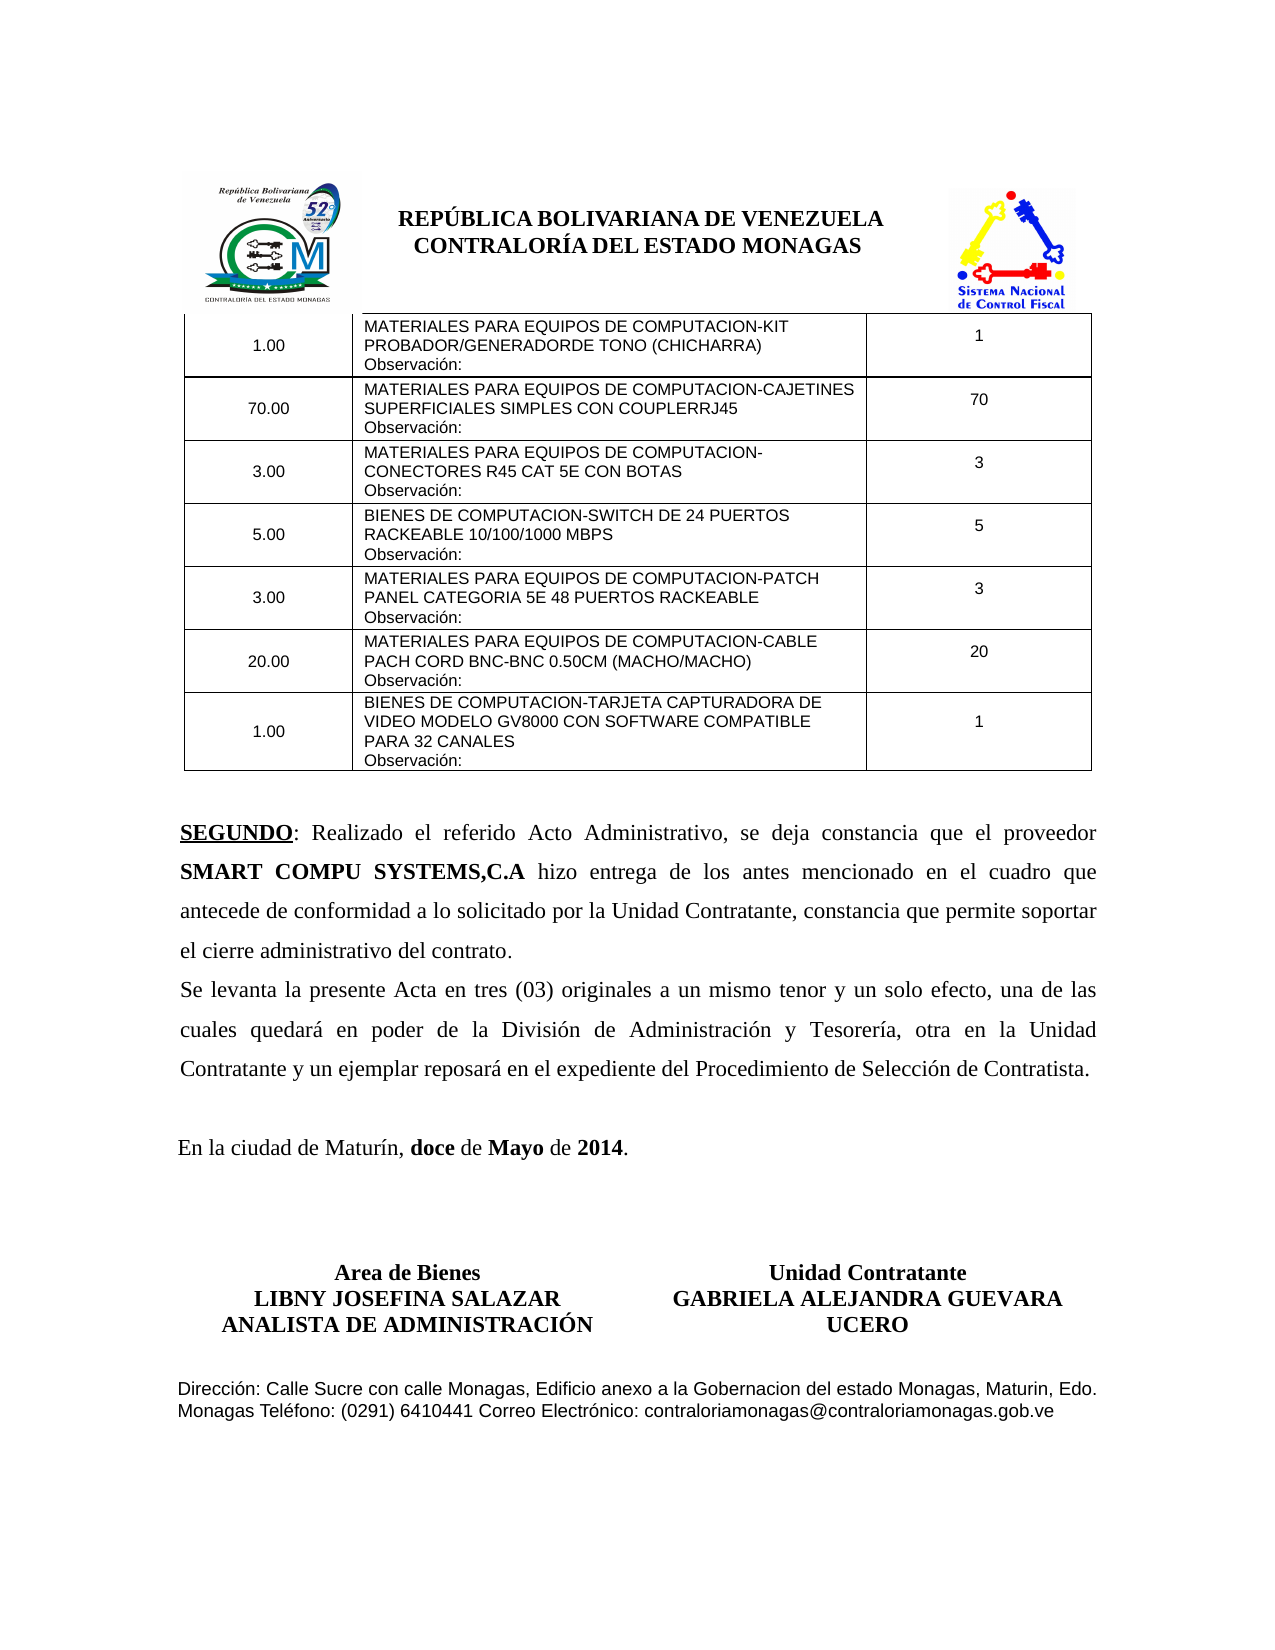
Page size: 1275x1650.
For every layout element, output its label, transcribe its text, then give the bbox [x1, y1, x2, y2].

table_cell 70.00 [185, 378, 352, 439]
table_cell 70 [867, 378, 1091, 439]
table_cell 20 [867, 630, 1091, 692]
table_cell 3.00 [185, 567, 352, 629]
table_cell 1.00 [185, 693, 352, 770]
table_cell 1 [867, 693, 1091, 770]
table_cell MATERIALES PARA EQUIPOS DE COMPUTACION-KIT PROBADOR/GENERADORDE TONO (CHICHARRA) Observación: [353, 314, 866, 376]
table_cell 3.00 [185, 441, 352, 503]
table_cell BIENES DE COMPUTACION-SWITCH DE 24 PUERTOS RACKEABLE 10/100/1000 MBPS Observación: [353, 504, 866, 566]
picture [182, 171, 363, 314]
table_cell 5 [867, 504, 1091, 566]
text Se levanta la presente Acta en tres (03) originales a un mismo tenor y un solo efecto, una de las cuales quedará en poder de la División de Administración y Tesorería, otra en la Unidad Contratante y un ejemplar reposará en el expediente del Procedimiento de Selección de Contratista. [180, 977, 1098, 1082]
text SEGUNDO: Realizado el referido Acto Administrativo, se deja constancia que el proveedor SMART COMPU SYSTEMS,C.A hizo entrega de los antes mencionado en el cuadro que antecede de conformidad a lo solicitado por la Unidad Contratante, constancia que permite soportar el cierre administrativo del contrato. [180, 819, 1098, 963]
table_cell 3 [867, 441, 1091, 503]
table_cell 5.00 [185, 504, 352, 566]
table_cell MATERIALES PARA EQUIPOS DE COMPUTACION-CAJETINES SUPERFICIALES SIMPLES CON COUPLERRJ45 Observación: [353, 378, 866, 439]
table_header Area de Bienes LIBNY JOSEFINA SALAZAR ANALISTA DE ADMINISTRACIÓN [177, 1253, 637, 1344]
table_cell 3 [867, 567, 1091, 629]
picture [948, 188, 1076, 312]
table_cell MATERIALES PARA EQUIPOS DE COMPUTACION-PATCH PANEL CATEGORIA 5E 48 PUERTOS RACKEABLE Observación: [353, 567, 866, 629]
table_cell BIENES DE COMPUTACION-TARJETA CAPTURADORA DE VIDEO MODELO GV8000 CON SOFTWARE COMPATIBLE PARA 32 CANALES Observación: [353, 693, 866, 770]
table_cell 1.00 [185, 314, 352, 376]
table_cell 20.00 [185, 630, 352, 692]
text En la ciudad de Maturín, doce de Mayo de 2014. [177, 1134, 1098, 1161]
table_cell MATERIALES PARA EQUIPOS DE COMPUTACION-CONECTORES R45 CAT 5E CON BOTAS Observación: [353, 441, 866, 503]
table_cell 1 [867, 314, 1091, 376]
table_header Unidad Contratante GABRIELA ALEJANDRA GUEVARA UCERO [638, 1253, 1098, 1344]
table_cell MATERIALES PARA EQUIPOS DE COMPUTACION-CABLE PACH CORD BNC-BNC 0.50CM (MACHO/MACHO) Observación: [353, 630, 866, 692]
